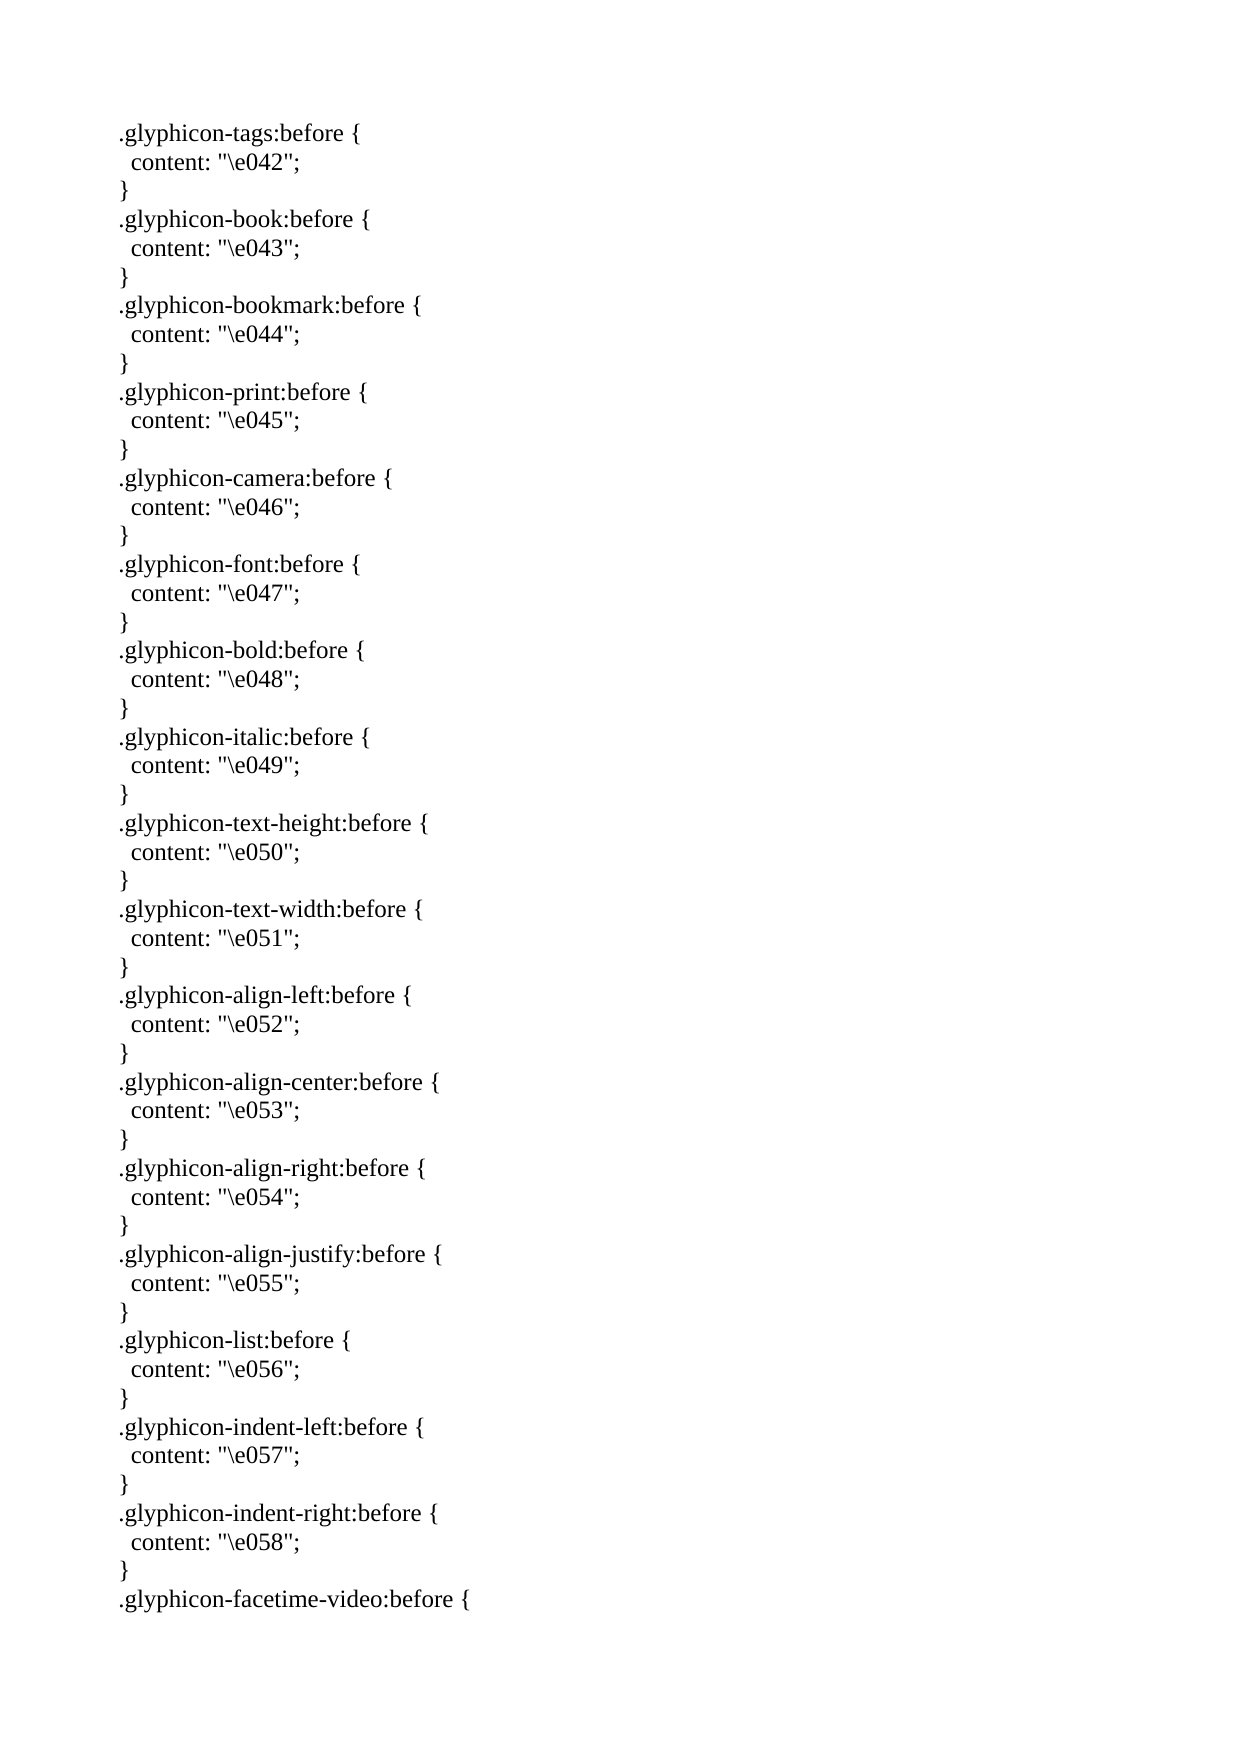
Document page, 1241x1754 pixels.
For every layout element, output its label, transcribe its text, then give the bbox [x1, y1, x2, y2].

text .glyphicon-camera:before { [118, 463, 1122, 492]
text .glyphicon-bookmark:before { [118, 291, 1122, 319]
text .glyphicon-text-width:before { [118, 894, 1122, 923]
text content: "\e055"; [118, 1268, 1122, 1297]
text content: "\e043"; [118, 233, 1122, 262]
text content: "\e053"; [118, 1096, 1122, 1124]
text } [118, 348, 1122, 377]
text } [118, 521, 1122, 549]
text content: "\e046"; [118, 492, 1122, 521]
text } [118, 866, 1122, 894]
text .glyphicon-align-left:before { [118, 981, 1122, 1009]
text } [118, 176, 1122, 204]
text } [118, 1211, 1122, 1239]
text .glyphicon-italic:before { [118, 722, 1122, 751]
text } [118, 952, 1122, 981]
text content: "\e048"; [118, 664, 1122, 693]
text .glyphicon-print:before { [118, 377, 1122, 406]
text } [118, 1124, 1122, 1153]
text content: "\e050"; [118, 837, 1122, 866]
text } [118, 434, 1122, 463]
text content: "\e047"; [118, 578, 1122, 607]
text } [118, 779, 1122, 808]
text .glyphicon-text-height:before { [118, 808, 1122, 837]
text content: "\e051"; [118, 923, 1122, 952]
text } [118, 1556, 1122, 1584]
text } [118, 1469, 1122, 1498]
text content: "\e052"; [118, 1009, 1122, 1038]
text } [118, 262, 1122, 291]
text } [118, 1297, 1122, 1326]
text .glyphicon-font:before { [118, 549, 1122, 578]
text .glyphicon-align-justify:before { [118, 1239, 1122, 1268]
text content: "\e056"; [118, 1354, 1122, 1383]
text content: "\e045"; [118, 406, 1122, 434]
text .glyphicon-book:before { [118, 204, 1122, 233]
text content: "\e058"; [118, 1527, 1122, 1556]
text content: "\e049"; [118, 751, 1122, 779]
text .glyphicon-align-center:before { [118, 1067, 1122, 1096]
text } [118, 1038, 1122, 1067]
text .glyphicon-indent-right:before { [118, 1498, 1122, 1527]
text .glyphicon-align-right:before { [118, 1153, 1122, 1182]
text .glyphicon-tags:before { [118, 118, 1122, 147]
text .glyphicon-bold:before { [118, 636, 1122, 664]
text .glyphicon-facetime-video:before { [118, 1584, 1122, 1613]
text content: "\e057"; [118, 1441, 1122, 1469]
text .glyphicon-indent-left:before { [118, 1412, 1122, 1441]
text } [118, 1383, 1122, 1412]
text content: "\e054"; [118, 1182, 1122, 1211]
text .glyphicon-list:before { [118, 1326, 1122, 1354]
text content: "\e042"; [118, 147, 1122, 176]
text content: "\e044"; [118, 319, 1122, 348]
text } [118, 693, 1122, 722]
text } [118, 607, 1122, 636]
